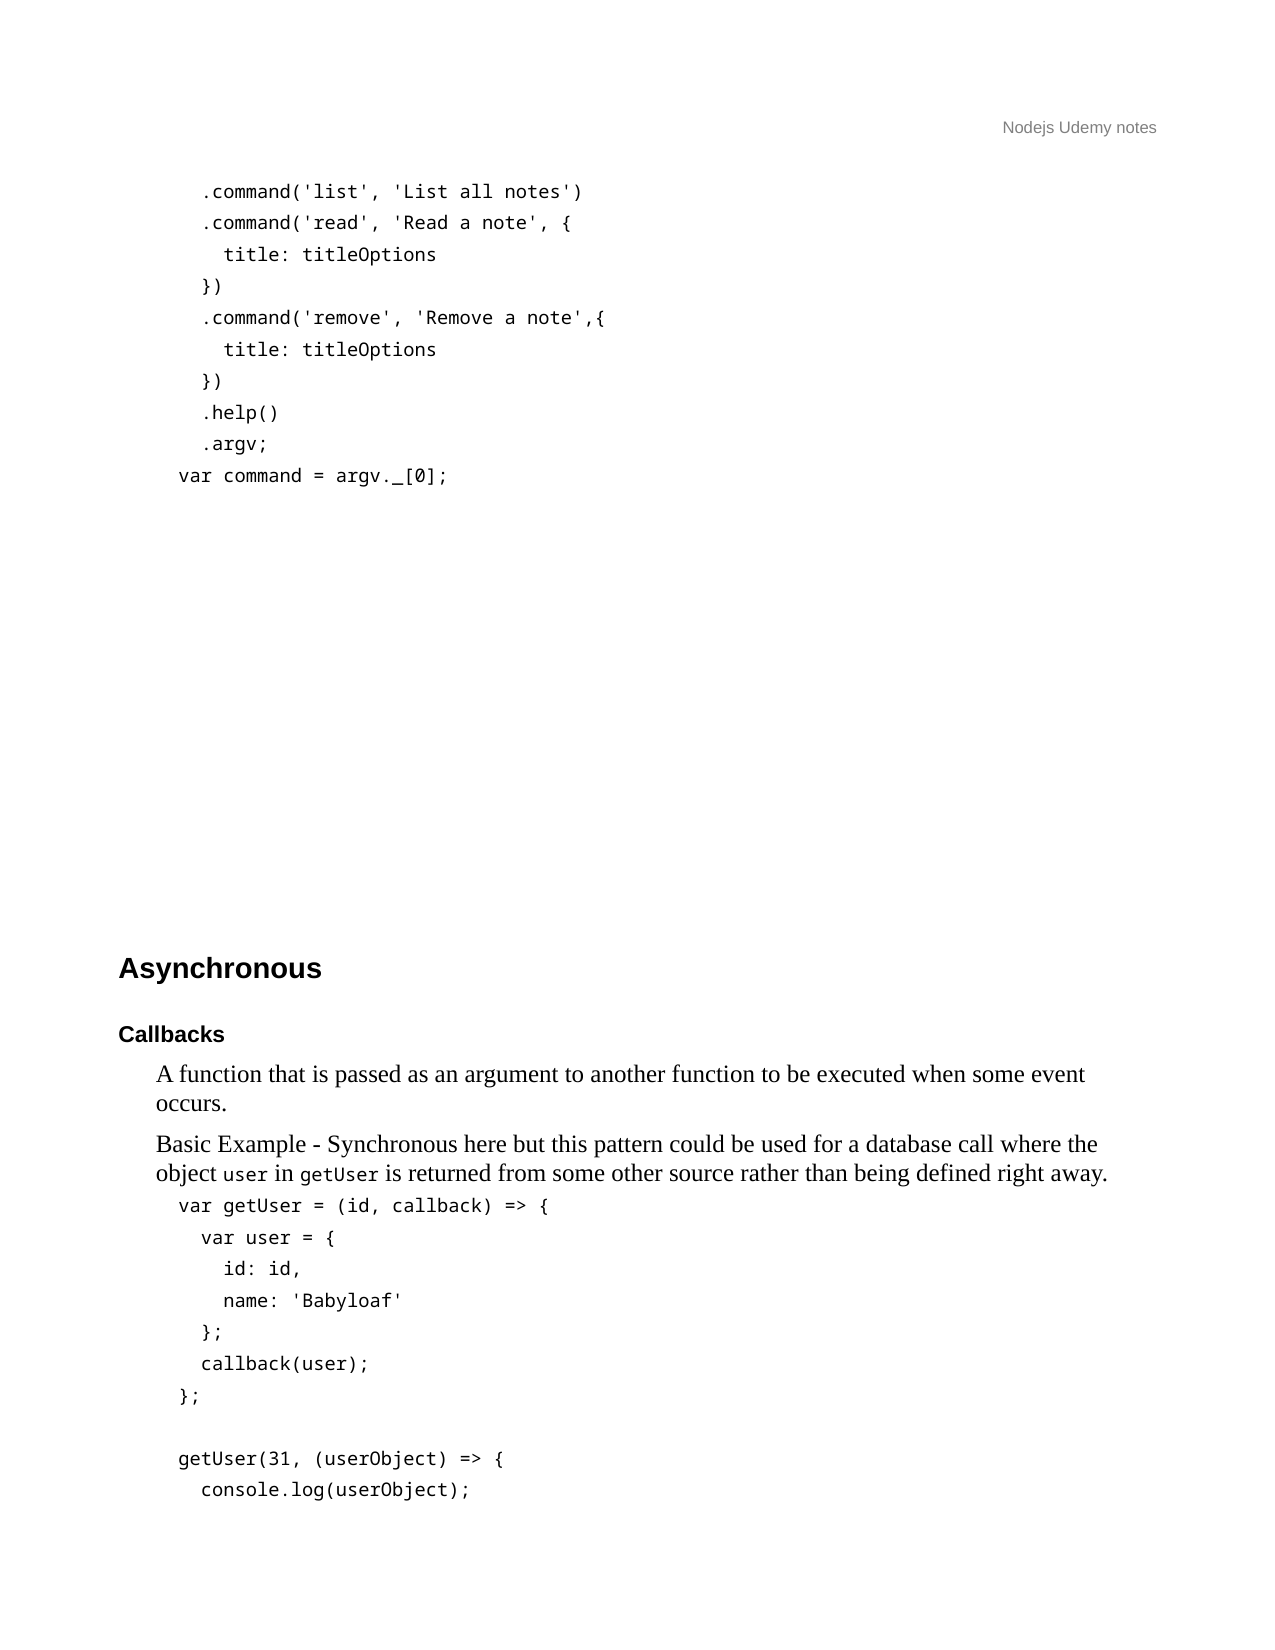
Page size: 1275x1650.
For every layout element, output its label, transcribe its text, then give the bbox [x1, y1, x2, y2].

subtitle Asynchronous [118, 952, 1157, 985]
text id: id, [178, 1256, 1157, 1281]
text var user = { [178, 1224, 1157, 1249]
text }; [178, 1319, 1157, 1344]
text A function that is passed as an argument to another function to be executed when some event occurs. [156, 1059, 1157, 1117]
text }; [178, 1382, 1157, 1407]
text callback(user); [178, 1350, 1157, 1376]
text }) [178, 273, 1157, 298]
text .help() [178, 399, 1157, 424]
text .command('read', 'Read a note', { [178, 210, 1157, 235]
text var getUser = (id, callback) => { [178, 1192, 1157, 1218]
subtitle Callbacks [118, 1021, 1157, 1047]
text title: titleOptions [178, 241, 1157, 267]
text title: titleOptions [178, 336, 1157, 361]
text getUser(31, (userObject) => { [178, 1445, 1157, 1471]
text .command('list', 'List all notes') [178, 178, 1157, 204]
text }) [178, 367, 1157, 393]
text Basic Example - Synchronous here but this pattern could be used for a database call where the object user in getUser is returned from some other source rather than being defined right away. [156, 1129, 1157, 1186]
text .argv; [178, 431, 1157, 456]
text var command = argv._[0]; [178, 462, 1157, 488]
text .command('remove', 'Remove a note',{ [178, 304, 1157, 330]
text console.log(userObject); [178, 1477, 1157, 1502]
text name: 'Babyloaf' [178, 1287, 1157, 1313]
